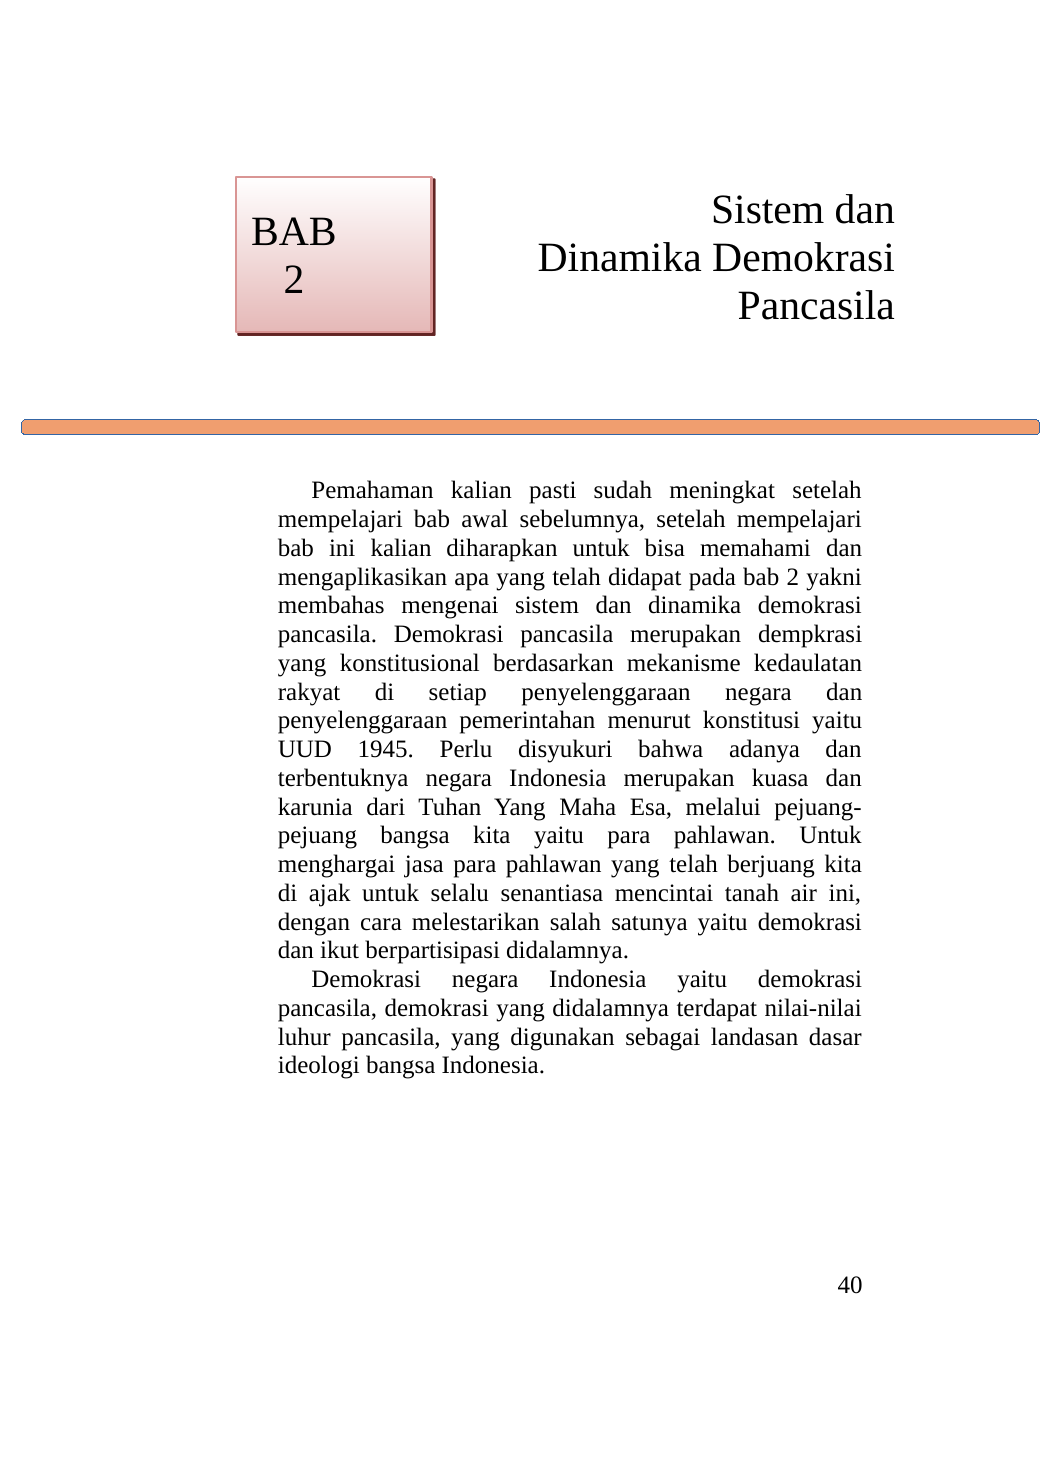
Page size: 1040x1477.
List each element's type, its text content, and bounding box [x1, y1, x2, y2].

text BAB [205, 206, 382, 254]
text 2 [205, 254, 382, 302]
text Demokrasi negara Indonesia yaitu demokrasi pancasila, demokrasi yang didalamnya terdapat nilai-nilai luhur pancasila, yang digunakan sebagai landasan dasar ideologi bangsa Indonesia. [278, 964, 862, 1079]
text Pemahaman kalian pasti sudah meningkat setelah mempelajari bab awal sebelumnya, setelah mempelajari bab ini kalian diharapkan untuk bisa memahami dan mengaplikasikan apa yang telah didapat pada bab 2 yakni membahas mengenai sistem dan dinamika demokrasi pancasila. Demokrasi pancasila merupakan dempkrasi yang konstitusional berdasarkan mekanisme kedaulatan rakyat di setiap penyelenggaraan negara dan penyelenggaraan pemerintahan menurut konstitusi yaitu UUD 1945. Perlu disyukuri bahwa adanya dan terbentuknya negara Indonesia merupakan kuasa dan karunia dari Tuhan Yang Maha Esa, melalui pejuang-pejuang bangsa kita yaitu para pahlawan. Untuk menghargai jasa para pahlawan yang telah berjuang kita di ajak untuk selalu senantiasa mencintai tanah air ini, dengan cara melestarikan salah satunya yaitu demokrasi dan ikut berpartisipasi didalamnya. [278, 475, 862, 964]
